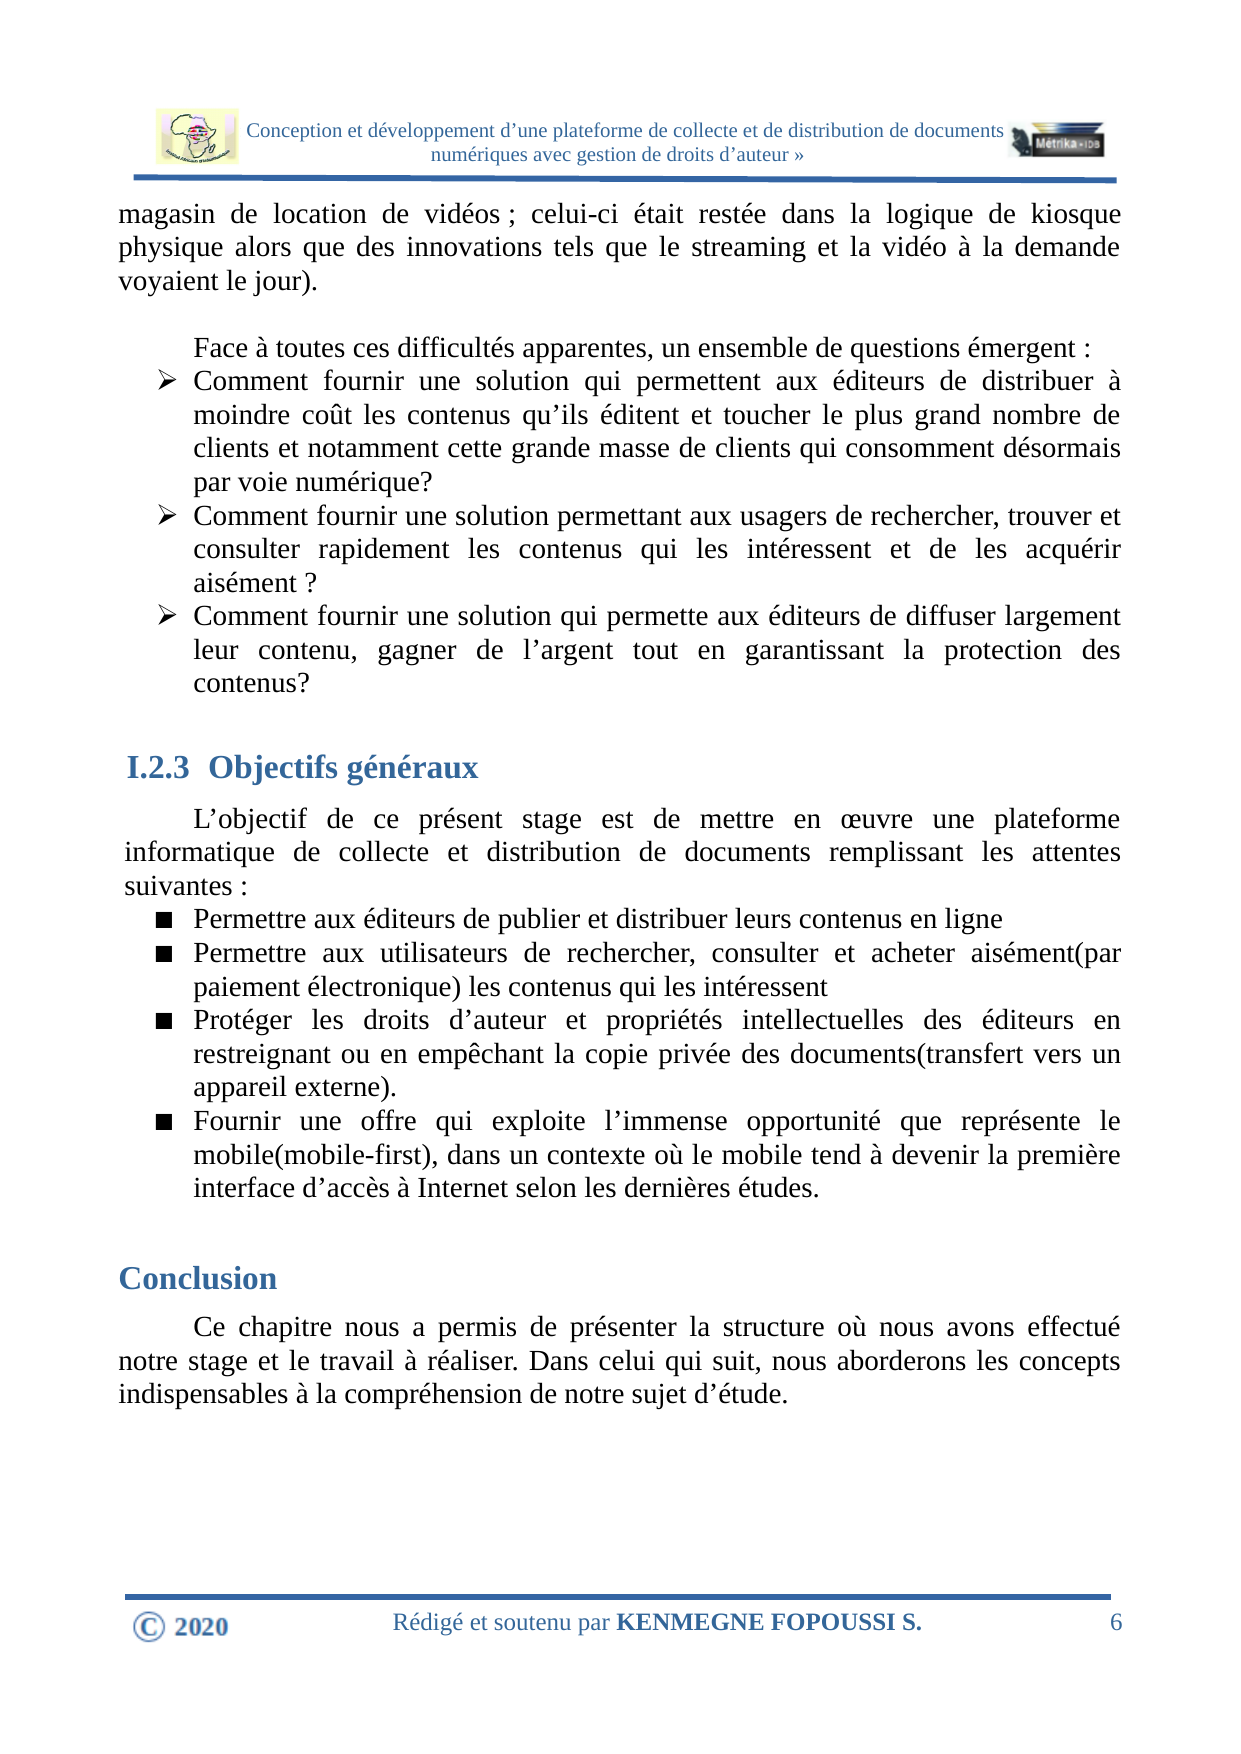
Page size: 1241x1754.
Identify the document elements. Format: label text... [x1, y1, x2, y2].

text L’objectif de ce présent stage est de mettre en œuvre une plateforme informatique de collecte et distribution de documents remplissant les attentes suivantes : [124, 801, 1122, 902]
subtitle Objectifs généraux [118, 747, 1122, 786]
text magasin de location de vidéos ; celui-ci était restée dans la logique de kiosque physique alors que des innovations tels que le streaming et la vidéo à la demande voyaient le jour). [118, 196, 1122, 296]
list Permettre aux éditeurs de publier et distribuer leurs contenus en ligne [156, 902, 1122, 935]
list Permettre aux utilisateurs de rechercher, consulter et acheter aisément(par paiement électronique) les contenus qui les intéressent [156, 935, 1122, 1002]
picture [154, 107, 241, 166]
list Comment fournir une solution qui permettent aux éditeurs de distribuer à moindre coût les contenus qu’ils éditent et toucher le plus grand nombre de clients et notamment cette grande masse de clients qui consomment désormais par voie numérique? [156, 363, 1122, 498]
list Fournir une offre qui exploite l’immense opportunité que représente le mobile(mobile-first), dans un contexte où le mobile tend à devenir la première interface d’accès à Internet selon les dernières études. [156, 1103, 1122, 1204]
text Conclusion [277, 1258, 1122, 1297]
picture [126, 1604, 231, 1647]
text Face à toutes ces difficultés apparentes, un ensemble de questions émergent : [118, 330, 1122, 363]
list Comment fournir une solution permettant aux usagers de rechercher, trouver et consulter rapidement les contenus qui les intéressent et de les acquérir aisément ? [156, 498, 1122, 598]
list Comment fournir une solution qui permette aux éditeurs de diffuser largement leur contenu, gagner de l’argent tout en garantissant la protection des contenus? [156, 598, 1122, 699]
list Protéger les droits d’auteur et propriétés intellectuelles des éditeurs en restreignant ou en empêchant la copie privée des documents(transfert vers un appareil externe). [156, 1002, 1122, 1103]
picture [1003, 116, 1109, 160]
text Ce chapitre nous a permis de présenter la structure où nous avons effectué notre stage et le travail à réaliser. Dans celui qui suit, nous aborderons les concepts indispensables à la compréhension de notre sujet d’étude. [118, 1309, 1122, 1410]
